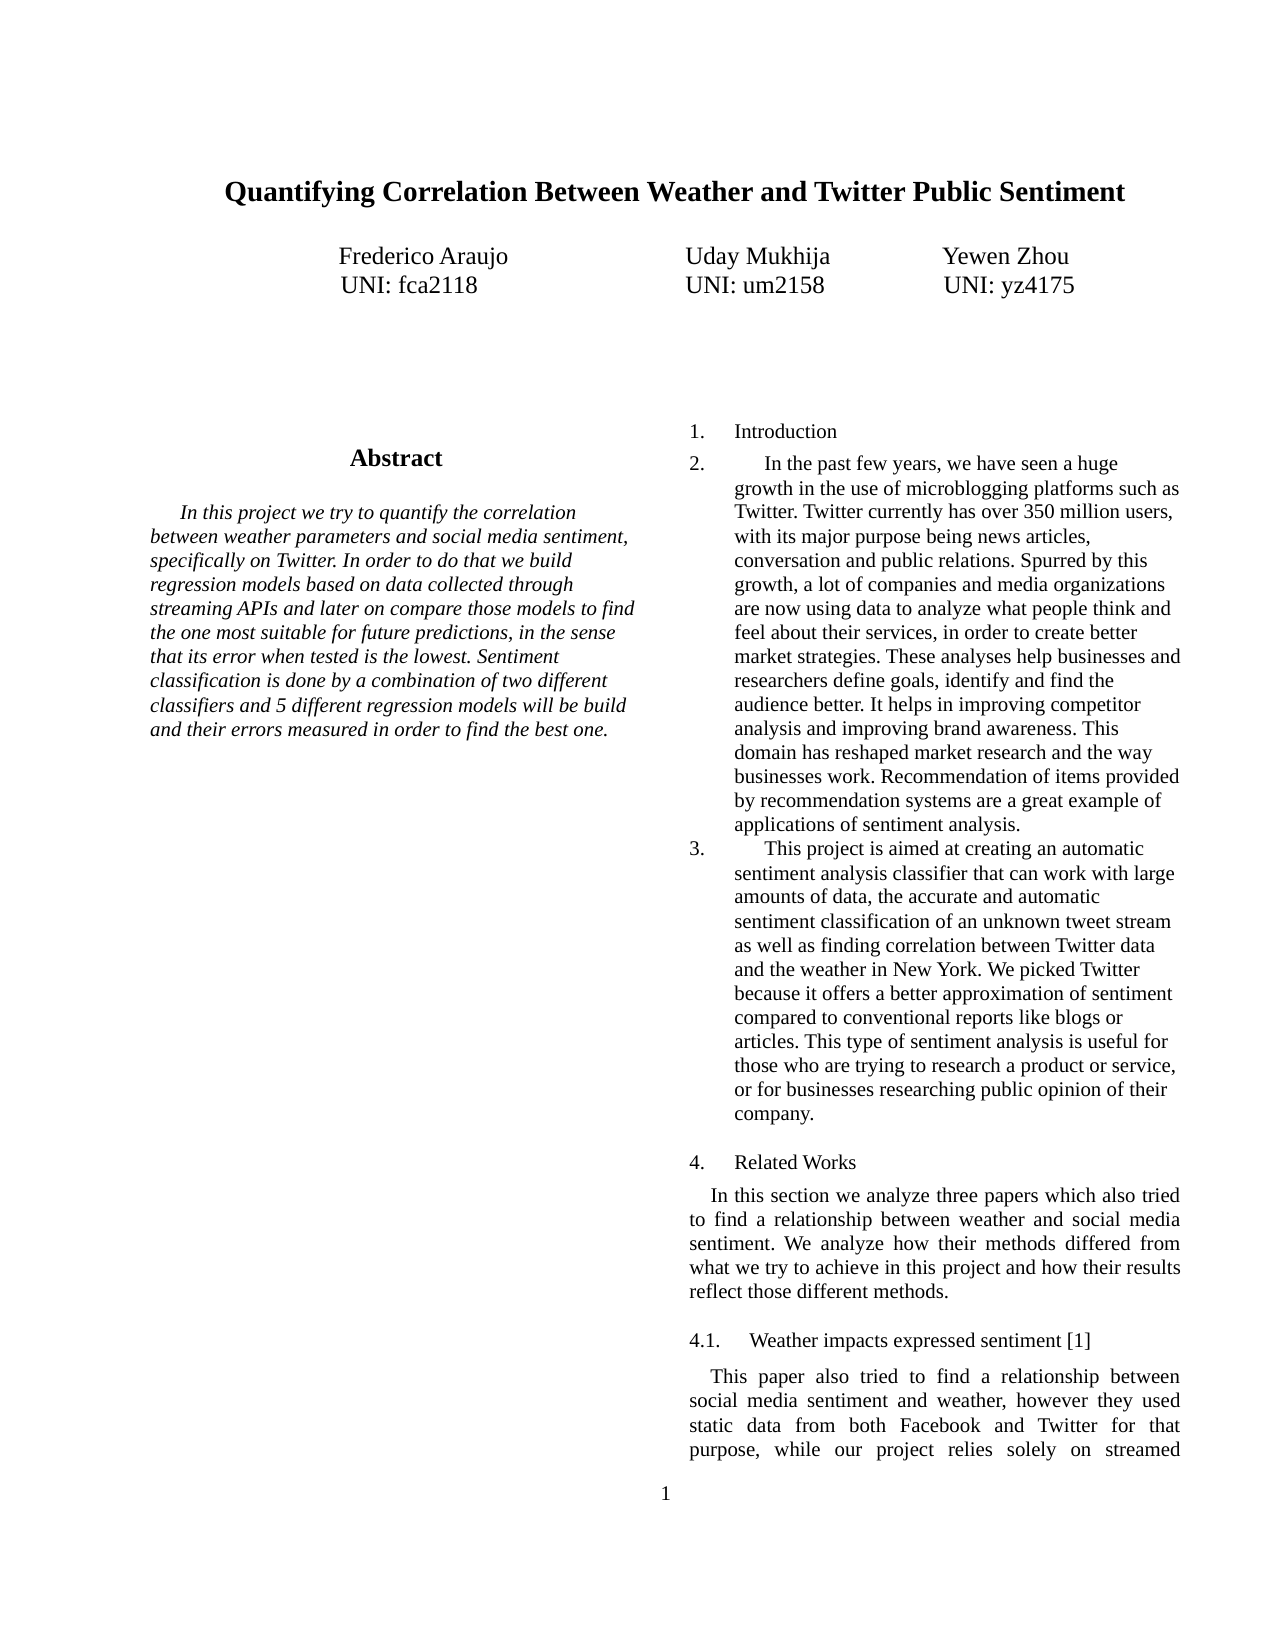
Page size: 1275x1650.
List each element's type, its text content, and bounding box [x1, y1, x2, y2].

table_cell [674, 328, 1166, 356]
table_header Uday Mukhija Yewen Zhou UNI: um2158 UNI: yz4175 [674, 241, 1166, 327]
subtitle Weather impacts expressed sentiment [1] [689, 1328, 1181, 1352]
text This paper also tried to find a relationship between social media sentiment and weather, however they used static data from both Facebook and Twitter for that purpose, while our project relies solely on streamed [689, 1364, 1181, 1461]
text Abstract [150, 443, 642, 472]
subtitle Quantifying Correlation Between Weather and Twitter Public Sentiment [184, 174, 1166, 208]
subtitle In the past few years, we have seen a huge growth in the use of microblogging platforms such as Twitter. Twitter currently has over 350 million users, with its major purpose being news articles, conversation and public relations. Spurred by this growth, a lot of companies and media organizations are now using data to analyze what people think and feel about their services, in order to create better market strategies. These analyses help businesses and researchers define goals, identify and find the audience better. It helps in improving competitor analysis and improving brand awareness. This domain has reshaped market research and the way businesses work. Recommendation of items provided by recommendation systems are a great example of applications of sentiment analysis. [689, 451, 1181, 836]
table_header Frederico Araujo UNI: fca2118 [184, 241, 674, 327]
table_cell [184, 328, 674, 356]
text In this section we analyze three papers which also tried to find a relationship between weather and social media sentiment. We analyze how their methods differed from what we try to achieve in this project and how their results reflect those different methods. [689, 1182, 1181, 1303]
subtitle Introduction [689, 150, 1181, 443]
text In this project we try to quantify the correlation between weather parameters and social media sentiment, specifically on Twitter. In order to do that we build regression models based on data collected through streaming APIs and later on compare those models to find the one most suitable for future predictions, in the sense that its error when tested is the lowest. Sentiment classification is done by a combination of two different classifiers and 5 different regression models will be build and their errors measured in order to find the best one. [150, 500, 642, 741]
subtitle This project is aimed at creating an automatic sentiment analysis classifier that can work with large amounts of data, the accurate and automatic sentiment classification of an unknown tweet stream as well as finding correlation between Twitter data and the weather in New York. We picked Twitter because it offers a better approximation of sentiment compared to conventional reports like blogs or articles. This type of sentiment analysis is useful for those who are trying to research a product or service, or for businesses researching public opinion of their company. [689, 836, 1181, 1125]
subtitle Related Works [689, 1150, 1181, 1174]
